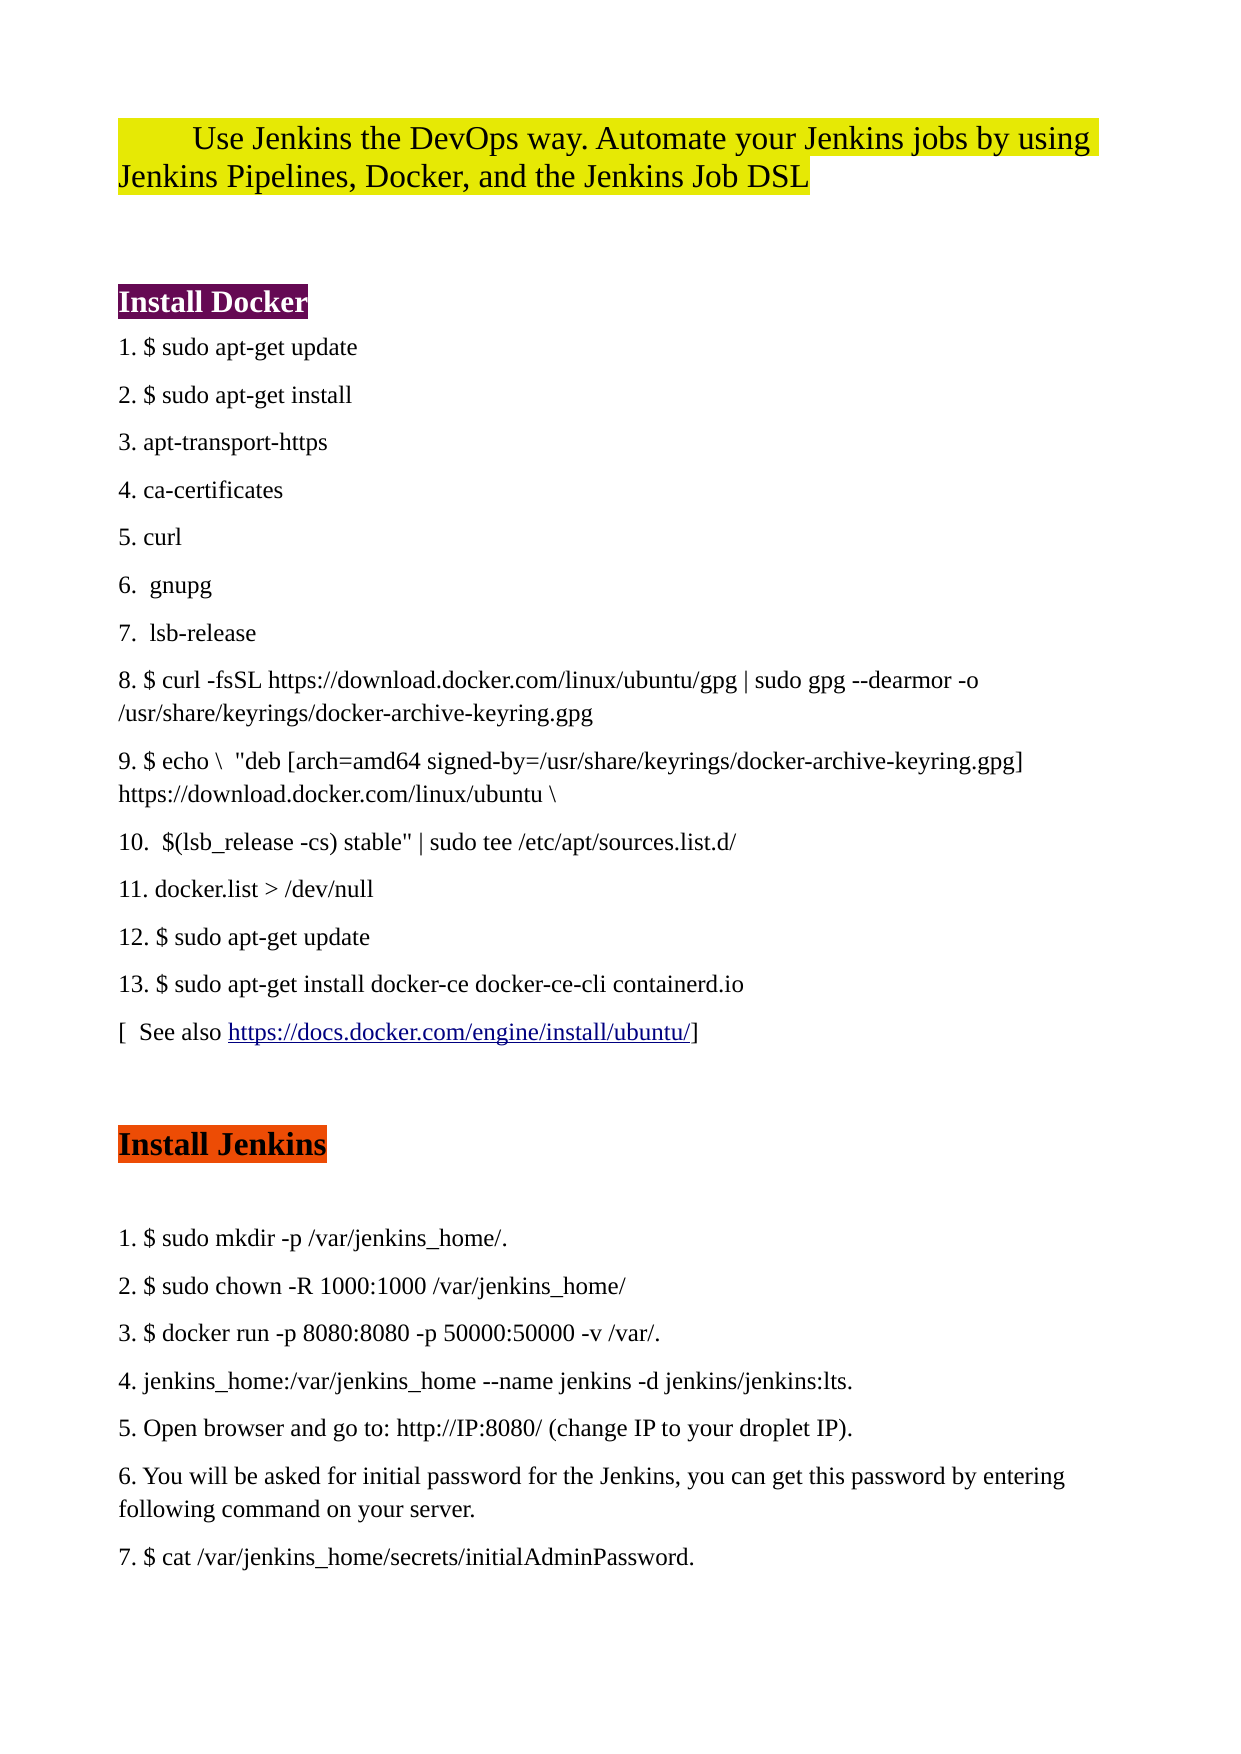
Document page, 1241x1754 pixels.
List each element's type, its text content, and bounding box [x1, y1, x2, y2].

text 12. $ sudo apt-get update [118, 922, 1122, 951]
text 13. $ sudo apt-get install docker-ce docker-ce-cli containerd.io [118, 969, 1122, 998]
text 3. apt-transport-https [118, 427, 1122, 456]
text 2. $ sudo chown -R 1000:1000 /var/jenkins_home/ [118, 1271, 1122, 1299]
text 3. $ docker run -p 8080:8080 -p 50000:50000 -v /var/. [118, 1318, 1122, 1347]
subtitle Install Docker [118, 284, 1122, 319]
text 4. jenkins_home:/var/jenkins_home --name jenkins -d jenkins/jenkins:lts. [118, 1366, 1122, 1395]
text 5. curl [118, 522, 1122, 551]
text 6. You will be asked for initial password for the Jenkins, you can get this password by entering following command on your server. [118, 1461, 1122, 1523]
subtitle Install Jenkins [118, 1125, 1122, 1163]
text [ See also https://docs.docker.com/engine/install/ubuntu/] [118, 1017, 1122, 1046]
text 9. $ echo \ "deb [arch=amd64 signed-by=/usr/share/keyrings/docker-archive-keyring.gpg] https://download.docker.com/linux/ubuntu \ [118, 746, 1122, 808]
text 1. $ sudo apt-get update [118, 332, 1122, 361]
text 4. ca-certificates [118, 475, 1122, 504]
text 6. gnupg [118, 570, 1122, 599]
text 2. $ sudo apt-get install [118, 380, 1122, 408]
text Use Jenkins the DevOps way. Automate your Jenkins jobs by using Jenkins Pipelines, Docker, and the Jenkins Job DSL [118, 118, 1122, 195]
text 11. docker.list > /dev/null [118, 874, 1122, 903]
text 8. $ curl -fsSL https://download.docker.com/linux/ubuntu/gpg | sudo gpg --dearmor -o /usr/share/keyrings/docker-archive-keyring.gpg [118, 665, 1122, 727]
text 10. $(lsb_release -cs) stable" | sudo tee /etc/apt/sources.list.d/ [118, 827, 1122, 855]
text 7. $ cat /var/jenkins_home/secrets/initialAdminPassword. [118, 1542, 1122, 1571]
text 7. lsb-release [118, 618, 1122, 646]
text 1. $ sudo mkdir -p /var/jenkins_home/. [118, 1223, 1122, 1252]
text 5. Open browser and go to: http://IP:8080/ (change IP to your droplet IP). [118, 1413, 1122, 1442]
